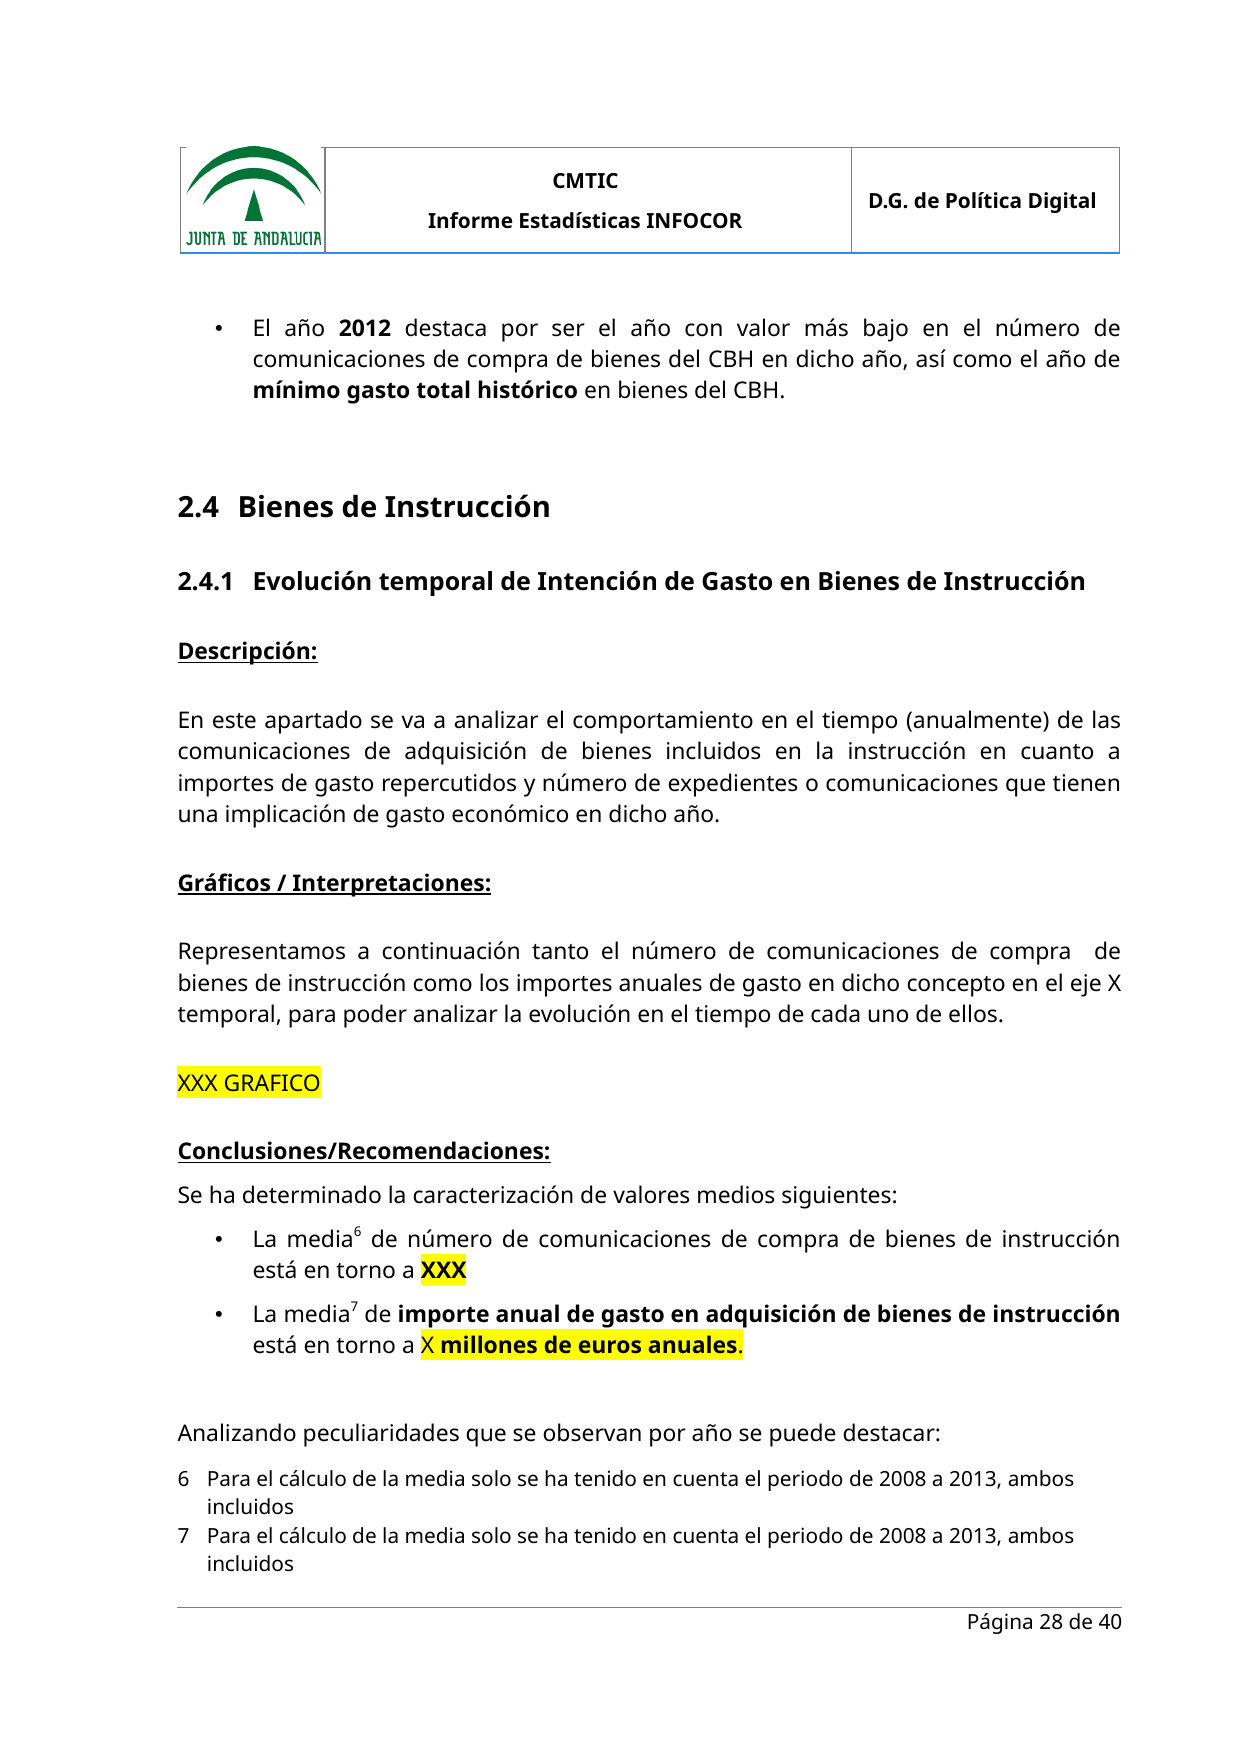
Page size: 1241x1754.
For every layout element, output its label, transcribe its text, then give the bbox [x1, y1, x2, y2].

subtitle Bienes de Instrucción [177, 486, 1122, 526]
text Representamos a continuación tanto el número de comunicaciones de compra de bienes de instrucción como los importes anuales de gasto en dicho concepto en el eje X temporal, para poder analizar la evolución en el tiempo de cada uno de ellos. [177, 935, 1122, 1029]
picture [186, 146, 321, 245]
text En este apartado se va a analizar el comportamiento en el tiempo (anualmente) de las comunicaciones de adquisición de bienes incluidos en la instrucción en cuanto a importes de gasto repercutidos y número de expedientes o comunicaciones que tienen una implicación de gasto económico en dicho año. [177, 704, 1122, 829]
text XXX GRAFICO [177, 1066, 1122, 1098]
text Descripción: [177, 635, 1122, 666]
text Conclusiones/Recomendaciones: [177, 1135, 1122, 1166]
list El año 2012 destaca por ser el año con valor más bajo en el número de comunicaciones de compra de bienes del CBH en dicho año, así como el año de mínimo gasto total histórico en bienes del CBH. [215, 311, 1122, 405]
list La media de número de comunicaciones de compra de bienes de instrucción está en torno a XXX [215, 1223, 1122, 1285]
subtitle Evolución temporal de Intención de Gasto en Bienes de Instrucción [177, 564, 1122, 598]
list Para el cálculo de la media solo se ha tenido en cuenta el periodo de 2008 a 2013, ambos incluidos [177, 1464, 1122, 1521]
text Se ha determinado la caracterización de valores medios siguientes: [177, 1179, 1122, 1210]
text Gráficos / Interpretaciones: [177, 866, 1122, 898]
list Para el cálculo de la media solo se ha tenido en cuenta el periodo de 2008 a 2013, ambos incluidos [177, 1521, 1122, 1578]
text Analizando peculiaridades que se observan por año se puede destacar: [177, 1416, 1122, 1448]
list La media de importe anual de gasto en adquisición de bienes de instrucción está en torno a X millones de euros anuales. [215, 1298, 1122, 1360]
